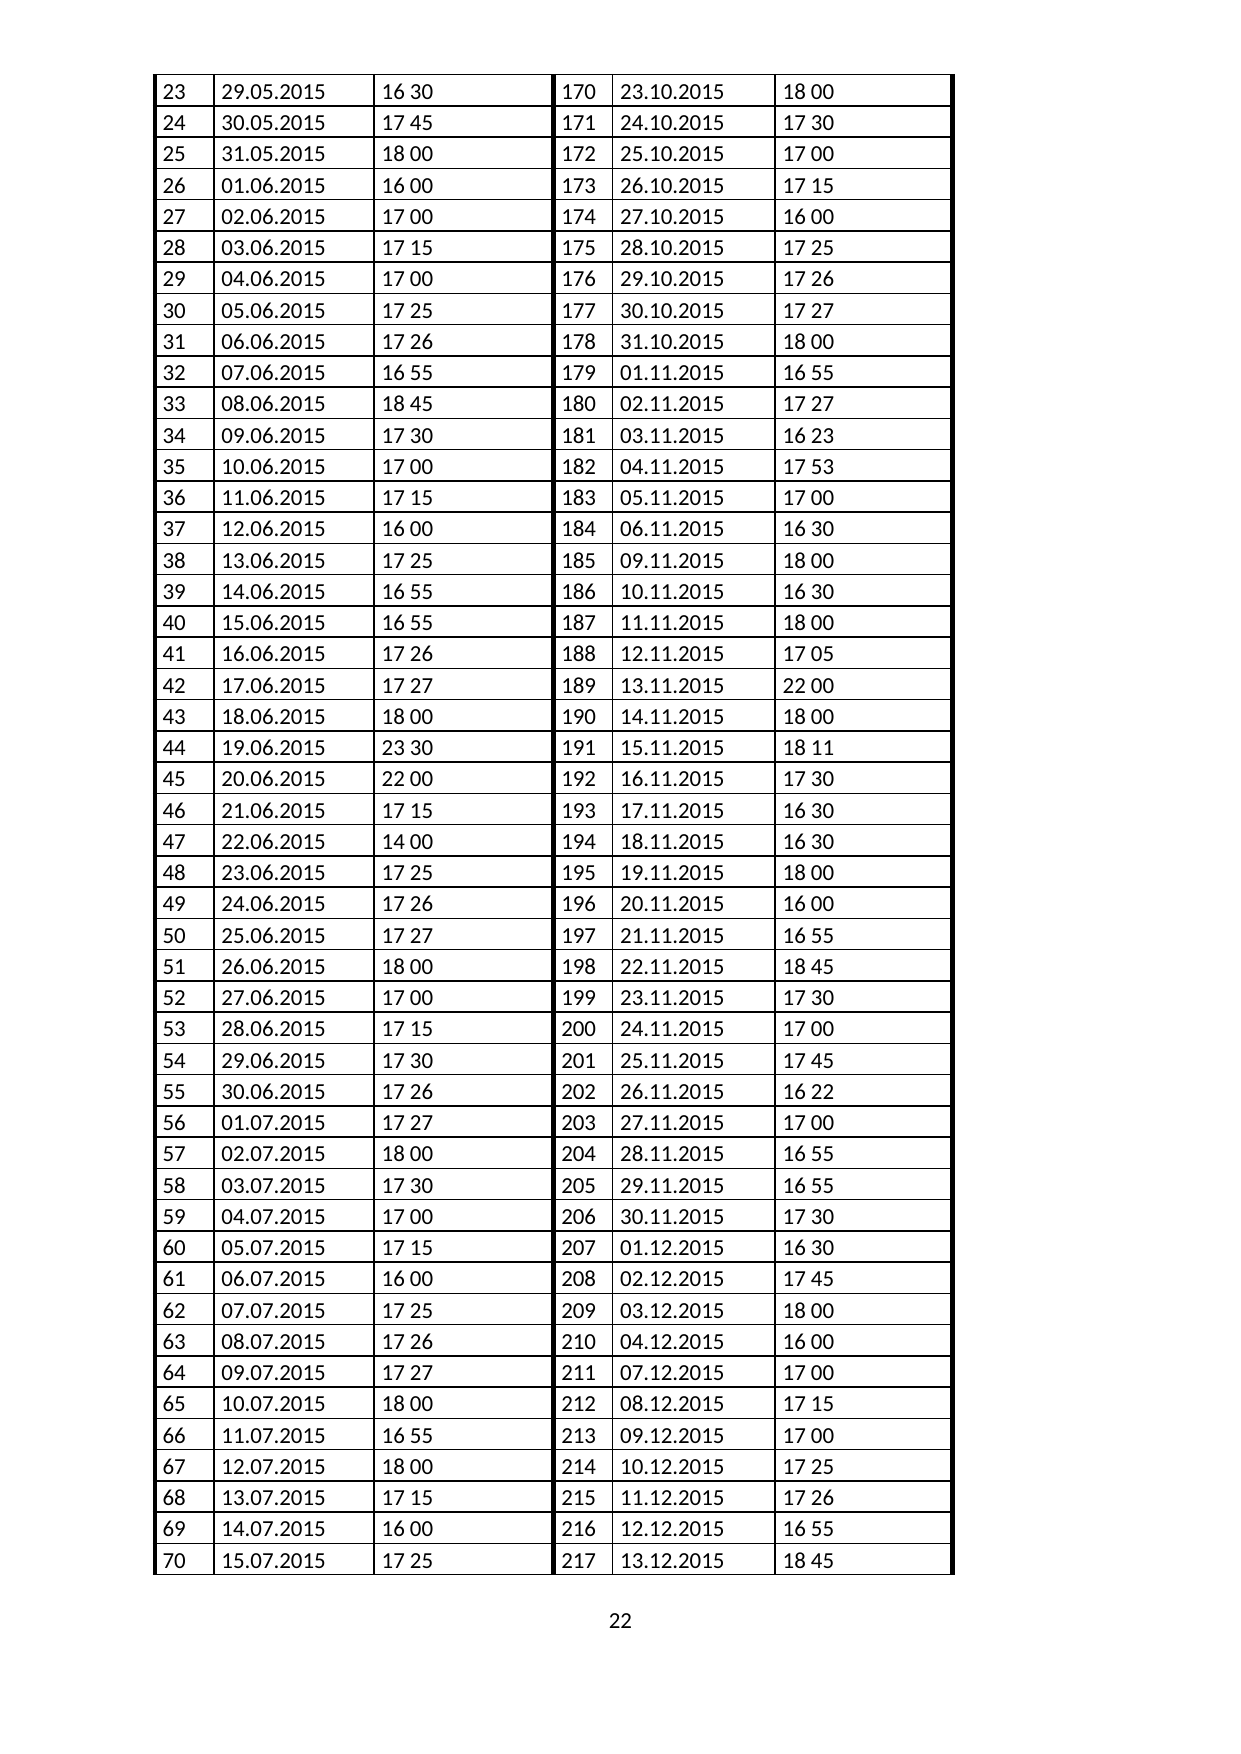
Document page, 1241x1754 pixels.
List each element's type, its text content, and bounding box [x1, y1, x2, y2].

table_cell 18 00 [375, 1450, 551, 1480]
table_cell 37 [157, 513, 213, 542]
table_cell 31 [157, 325, 213, 355]
table_cell 14 00 [375, 825, 551, 855]
table_cell 204 [556, 1138, 612, 1167]
table_cell 22.11.2015 [613, 950, 774, 980]
table_cell 18 00 [375, 1388, 551, 1417]
table_cell 192 [556, 763, 612, 792]
table_cell 69 [157, 1513, 213, 1542]
table_cell 06.06.2015 [215, 325, 373, 355]
table_cell 18 00 [375, 950, 551, 980]
table_cell 17 15 [375, 232, 551, 261]
table_cell 181 [556, 419, 612, 449]
table_cell 17 15 [375, 1013, 551, 1042]
table_cell 16 55 [375, 575, 551, 605]
table_cell 06.07.2015 [215, 1263, 373, 1292]
table_cell 24.06.2015 [215, 888, 373, 917]
table_cell 14.11.2015 [613, 700, 774, 730]
table_cell 28.11.2015 [613, 1138, 774, 1167]
table_cell 185 [556, 544, 612, 574]
table_cell 18 00 [375, 138, 551, 167]
table_cell 26.06.2015 [215, 950, 373, 980]
table_cell 04.12.2015 [613, 1325, 774, 1355]
table_cell 24.10.2015 [613, 107, 774, 136]
table_cell 28.06.2015 [215, 1013, 373, 1042]
table_cell 23 [157, 75, 213, 105]
table_cell 66 [157, 1419, 213, 1449]
table_cell 17 26 [776, 263, 950, 292]
table_cell 29.11.2015 [613, 1169, 774, 1199]
table_cell 12.11.2015 [613, 638, 774, 667]
table_cell 16 55 [776, 1513, 950, 1542]
table_cell 199 [556, 982, 612, 1011]
table_cell 17 30 [776, 1200, 950, 1230]
table_cell 16 30 [776, 575, 950, 605]
table_cell 171 [556, 107, 612, 136]
table_cell 16 00 [776, 200, 950, 230]
table_cell 17 00 [776, 482, 950, 511]
table_cell 12.07.2015 [215, 1450, 373, 1480]
table_cell 47 [157, 825, 213, 855]
table_cell 05.07.2015 [215, 1232, 373, 1261]
table_cell 43 [157, 700, 213, 730]
table_cell 184 [556, 513, 612, 542]
table_cell 04.07.2015 [215, 1200, 373, 1230]
table_cell 207 [556, 1232, 612, 1261]
table_cell 31.05.2015 [215, 138, 373, 167]
table_cell 23.10.2015 [613, 75, 774, 105]
table_cell 210 [556, 1325, 612, 1355]
table_cell 17 30 [776, 982, 950, 1011]
table_cell 174 [556, 200, 612, 230]
table_cell 29.10.2015 [613, 263, 774, 292]
table_cell 02.12.2015 [613, 1263, 774, 1292]
table_cell 01.06.2015 [215, 169, 373, 199]
table_cell 191 [556, 732, 612, 761]
table_cell 23.11.2015 [613, 982, 774, 1011]
table_cell 17.06.2015 [215, 669, 373, 699]
table_cell 16 55 [375, 1419, 551, 1449]
table_cell 16 30 [776, 825, 950, 855]
table_cell 17 26 [776, 1482, 950, 1511]
table_cell 16.11.2015 [613, 763, 774, 792]
table_cell 190 [556, 700, 612, 730]
table_cell 19.06.2015 [215, 732, 373, 761]
table_cell 18 45 [776, 950, 950, 980]
table_cell 30.05.2015 [215, 107, 373, 136]
table_cell 39 [157, 575, 213, 605]
table_cell 61 [157, 1263, 213, 1292]
table_cell 01.11.2015 [613, 357, 774, 386]
table_cell 17 30 [776, 107, 950, 136]
table_cell 216 [556, 1513, 612, 1542]
table_cell 17 25 [776, 1450, 950, 1480]
table_cell 70 [157, 1544, 213, 1574]
table_cell 21.06.2015 [215, 794, 373, 824]
table_cell 17 00 [375, 982, 551, 1011]
table_cell 18 00 [375, 1138, 551, 1167]
table_cell 18 00 [375, 700, 551, 730]
table_cell 175 [556, 232, 612, 261]
table_cell 17 15 [776, 1388, 950, 1417]
table_cell 05.11.2015 [613, 482, 774, 511]
table_cell 17 00 [776, 1107, 950, 1136]
table_cell 17 25 [375, 857, 551, 886]
table_cell 187 [556, 607, 612, 636]
table_cell 18 00 [776, 325, 950, 355]
table_cell 27.11.2015 [613, 1107, 774, 1136]
table_cell 17 26 [375, 1325, 551, 1355]
table_cell 15.06.2015 [215, 607, 373, 636]
table_cell 10.12.2015 [613, 1450, 774, 1480]
table_cell 14.06.2015 [215, 575, 373, 605]
table_cell 25.06.2015 [215, 919, 373, 949]
table_cell 44 [157, 732, 213, 761]
table_cell 27 [157, 200, 213, 230]
table_cell 25.11.2015 [613, 1044, 774, 1074]
table_cell 20.06.2015 [215, 763, 373, 792]
table_cell 17 45 [776, 1044, 950, 1074]
table_cell 28.10.2015 [613, 232, 774, 261]
table_cell 16 30 [375, 75, 551, 105]
table_cell 15.11.2015 [613, 732, 774, 761]
table_cell 03.11.2015 [613, 419, 774, 449]
table_cell 46 [157, 794, 213, 824]
table_cell 180 [556, 388, 612, 417]
table_cell 11.12.2015 [613, 1482, 774, 1511]
table_cell 60 [157, 1232, 213, 1261]
table_cell 03.12.2015 [613, 1294, 774, 1324]
table_cell 17 15 [375, 1482, 551, 1511]
table_cell 17 27 [776, 294, 950, 324]
table_cell 03.06.2015 [215, 232, 373, 261]
table_cell 26.11.2015 [613, 1075, 774, 1105]
table_cell 54 [157, 1044, 213, 1074]
table_cell 67 [157, 1450, 213, 1480]
table_cell 16 23 [776, 419, 950, 449]
table_cell 177 [556, 294, 612, 324]
table_cell 197 [556, 919, 612, 949]
table_cell 25 [157, 138, 213, 167]
table_cell 213 [556, 1419, 612, 1449]
table_cell 176 [556, 263, 612, 292]
table_cell 195 [556, 857, 612, 886]
table_cell 18.06.2015 [215, 700, 373, 730]
table_cell 41 [157, 638, 213, 667]
table_cell 182 [556, 450, 612, 480]
table_cell 08.06.2015 [215, 388, 373, 417]
table_cell 17 27 [776, 388, 950, 417]
table_cell 52 [157, 982, 213, 1011]
table_cell 13.06.2015 [215, 544, 373, 574]
table_cell 17 00 [776, 1357, 950, 1386]
table_cell 13.07.2015 [215, 1482, 373, 1511]
table_cell 29.06.2015 [215, 1044, 373, 1074]
table_cell 17 25 [375, 294, 551, 324]
table_cell 18 11 [776, 732, 950, 761]
table_cell 23.06.2015 [215, 857, 373, 886]
table_cell 29.05.2015 [215, 75, 373, 105]
table_cell 10.06.2015 [215, 450, 373, 480]
table_cell 16 55 [776, 919, 950, 949]
table_cell 18 00 [776, 607, 950, 636]
table_cell 201 [556, 1044, 612, 1074]
table_cell 29 [157, 263, 213, 292]
table_cell 17 26 [375, 888, 551, 917]
table_cell 28 [157, 232, 213, 261]
table_cell 16 00 [776, 888, 950, 917]
table_cell 18 45 [776, 1544, 950, 1574]
table_cell 178 [556, 325, 612, 355]
table_cell 23 30 [375, 732, 551, 761]
table_cell 12.12.2015 [613, 1513, 774, 1542]
table_cell 17 27 [375, 1357, 551, 1386]
table_cell 53 [157, 1013, 213, 1042]
table_cell 48 [157, 857, 213, 886]
table_cell 04.11.2015 [613, 450, 774, 480]
table_cell 51 [157, 950, 213, 980]
table_cell 08.12.2015 [613, 1388, 774, 1417]
table_cell 200 [556, 1013, 612, 1042]
table_cell 17 15 [375, 482, 551, 511]
table_cell 04.06.2015 [215, 263, 373, 292]
table_cell 193 [556, 794, 612, 824]
table_cell 63 [157, 1325, 213, 1355]
table_cell 55 [157, 1075, 213, 1105]
table_cell 18 00 [776, 857, 950, 886]
table_cell 16 00 [375, 1513, 551, 1542]
table_cell 36 [157, 482, 213, 511]
table_cell 02.06.2015 [215, 200, 373, 230]
table_cell 17 25 [375, 1544, 551, 1574]
table_cell 30.11.2015 [613, 1200, 774, 1230]
table_cell 32 [157, 357, 213, 386]
table_cell 09.07.2015 [215, 1357, 373, 1386]
table_cell 18 00 [776, 544, 950, 574]
table_cell 16 00 [375, 1263, 551, 1292]
table_cell 08.07.2015 [215, 1325, 373, 1355]
table_cell 49 [157, 888, 213, 917]
table_cell 13.11.2015 [613, 669, 774, 699]
table_cell 17 00 [375, 450, 551, 480]
table_cell 40 [157, 607, 213, 636]
table_cell 64 [157, 1357, 213, 1386]
table_cell 16 55 [375, 607, 551, 636]
table_cell 30.10.2015 [613, 294, 774, 324]
table_cell 17 30 [776, 763, 950, 792]
table_cell 196 [556, 888, 612, 917]
table_cell 50 [157, 919, 213, 949]
table_cell 212 [556, 1388, 612, 1417]
table_cell 68 [157, 1482, 213, 1511]
table_cell 03.07.2015 [215, 1169, 373, 1199]
table_cell 62 [157, 1294, 213, 1324]
table_cell 10.11.2015 [613, 575, 774, 605]
table_cell 172 [556, 138, 612, 167]
table_cell 17 30 [375, 419, 551, 449]
table_cell 06.11.2015 [613, 513, 774, 542]
table_cell 01.12.2015 [613, 1232, 774, 1261]
table_cell 17 25 [776, 232, 950, 261]
table_cell 57 [157, 1138, 213, 1167]
table_cell 186 [556, 575, 612, 605]
table_cell 17 00 [776, 1013, 950, 1042]
table_cell 59 [157, 1200, 213, 1230]
table_cell 170 [556, 75, 612, 105]
table_cell 214 [556, 1450, 612, 1480]
table_cell 183 [556, 482, 612, 511]
table_cell 17 00 [375, 1200, 551, 1230]
table_cell 209 [556, 1294, 612, 1324]
table_cell 189 [556, 669, 612, 699]
table_cell 27.10.2015 [613, 200, 774, 230]
table_cell 205 [556, 1169, 612, 1199]
table_cell 16 55 [776, 1138, 950, 1167]
table_cell 01.07.2015 [215, 1107, 373, 1136]
table_cell 38 [157, 544, 213, 574]
table_cell 17 30 [375, 1044, 551, 1074]
table_cell 179 [556, 357, 612, 386]
table_cell 07.06.2015 [215, 357, 373, 386]
table_cell 02.07.2015 [215, 1138, 373, 1167]
table_cell 31.10.2015 [613, 325, 774, 355]
table_cell 16 30 [776, 794, 950, 824]
table_cell 17 00 [776, 1419, 950, 1449]
table_cell 211 [556, 1357, 612, 1386]
table_cell 16 00 [375, 169, 551, 199]
table_cell 194 [556, 825, 612, 855]
table_cell 34 [157, 419, 213, 449]
table_cell 203 [556, 1107, 612, 1136]
table_cell 17 53 [776, 450, 950, 480]
table_cell 22.06.2015 [215, 825, 373, 855]
table_cell 10.07.2015 [215, 1388, 373, 1417]
table_cell 188 [556, 638, 612, 667]
table_cell 26 [157, 169, 213, 199]
table_cell 58 [157, 1169, 213, 1199]
table_cell 17 15 [776, 169, 950, 199]
table_cell 18.11.2015 [613, 825, 774, 855]
table_cell 09.11.2015 [613, 544, 774, 574]
table_cell 173 [556, 169, 612, 199]
table_cell 11.07.2015 [215, 1419, 373, 1449]
table_cell 18 45 [375, 388, 551, 417]
table_cell 45 [157, 763, 213, 792]
table_cell 30 [157, 294, 213, 324]
table_cell 65 [157, 1388, 213, 1417]
table_cell 20.11.2015 [613, 888, 774, 917]
table_cell 26.10.2015 [613, 169, 774, 199]
table_cell 22 00 [776, 669, 950, 699]
table_cell 17.11.2015 [613, 794, 774, 824]
table_cell 12.06.2015 [215, 513, 373, 542]
table_cell 17 15 [375, 1232, 551, 1261]
table_cell 35 [157, 450, 213, 480]
table_cell 16 00 [375, 513, 551, 542]
table_cell 206 [556, 1200, 612, 1230]
table_cell 15.07.2015 [215, 1544, 373, 1574]
table_cell 17 26 [375, 638, 551, 667]
table_cell 07.12.2015 [613, 1357, 774, 1386]
table_cell 21.11.2015 [613, 919, 774, 949]
table_cell 18 00 [776, 1294, 950, 1324]
table_cell 17 00 [776, 138, 950, 167]
table_cell 16 30 [776, 513, 950, 542]
table_cell 16 55 [375, 357, 551, 386]
table_cell 09.12.2015 [613, 1419, 774, 1449]
table_cell 17 27 [375, 919, 551, 949]
table_cell 27.06.2015 [215, 982, 373, 1011]
table_cell 56 [157, 1107, 213, 1136]
table_cell 217 [556, 1544, 612, 1574]
table_cell 09.06.2015 [215, 419, 373, 449]
table_cell 17 25 [375, 1294, 551, 1324]
table_cell 16 22 [776, 1075, 950, 1105]
table_cell 22 00 [375, 763, 551, 792]
table_cell 30.06.2015 [215, 1075, 373, 1105]
table_cell 17 45 [375, 107, 551, 136]
table_cell 17 05 [776, 638, 950, 667]
table_cell 24.11.2015 [613, 1013, 774, 1042]
table_cell 16 30 [776, 1232, 950, 1261]
table_cell 17 00 [375, 263, 551, 292]
table_cell 16 55 [776, 357, 950, 386]
table_cell 02.11.2015 [613, 388, 774, 417]
table_cell 24 [157, 107, 213, 136]
table_cell 17 15 [375, 794, 551, 824]
table_cell 17 27 [375, 1107, 551, 1136]
table_cell 17 45 [776, 1263, 950, 1292]
table_cell 17 27 [375, 669, 551, 699]
table_cell 17 30 [375, 1169, 551, 1199]
table_cell 16.06.2015 [215, 638, 373, 667]
table_cell 25.10.2015 [613, 138, 774, 167]
table_cell 11.06.2015 [215, 482, 373, 511]
table_cell 13.12.2015 [613, 1544, 774, 1574]
table_cell 18 00 [776, 700, 950, 730]
table_cell 19.11.2015 [613, 857, 774, 886]
table_cell 11.11.2015 [613, 607, 774, 636]
table_cell 17 26 [375, 1075, 551, 1105]
table_cell 198 [556, 950, 612, 980]
table_cell 17 26 [375, 325, 551, 355]
table_cell 16 00 [776, 1325, 950, 1355]
table_cell 16 55 [776, 1169, 950, 1199]
table_cell 42 [157, 669, 213, 699]
table_cell 33 [157, 388, 213, 417]
table_cell 17 25 [375, 544, 551, 574]
table_cell 215 [556, 1482, 612, 1511]
table_cell 14.07.2015 [215, 1513, 373, 1542]
table_cell 18 00 [776, 75, 950, 105]
table_cell 05.06.2015 [215, 294, 373, 324]
table_cell 17 00 [375, 200, 551, 230]
table_cell 208 [556, 1263, 612, 1292]
table_cell 07.07.2015 [215, 1294, 373, 1324]
table_cell 202 [556, 1075, 612, 1105]
